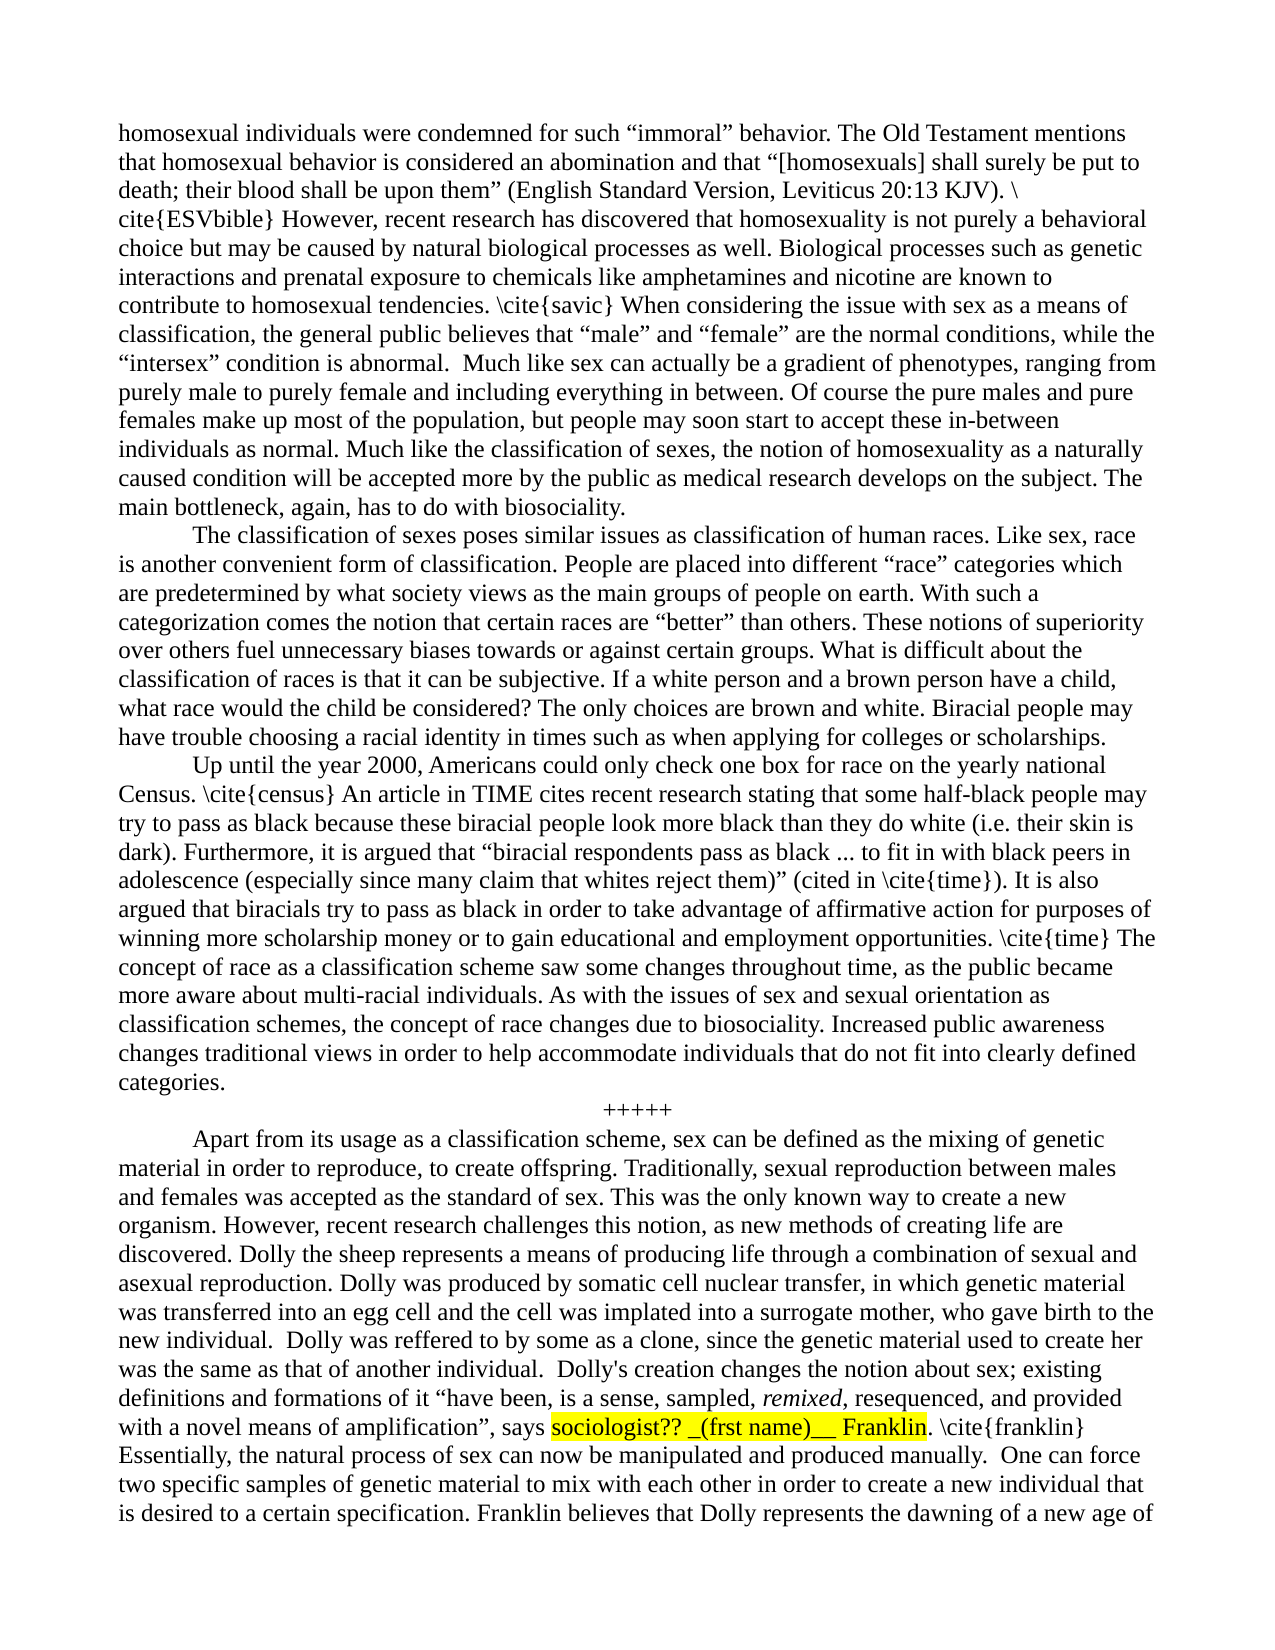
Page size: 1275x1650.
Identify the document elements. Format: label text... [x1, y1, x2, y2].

text The classification of sexes poses similar issues as classification of human races. Like sex, race is another convenient form of classification. People are placed into different “race” categories which are predetermined by what society views as the main groups of people on earth. With such a categorization comes the notion that certain races are “better” than others. These notions of superiority over others fuel unnecessary biases towards or against certain groups. What is difficult about the classification of races is that it can be subjective. If a white person and a brown person have a child, what race would the child be considered? The only choices are brown and white. Biracial people may have trouble choosing a racial identity in times such as when applying for colleges or scholarships. [118, 521, 1157, 751]
text Up until the year 2000, Americans could only check one box for race on the yearly national Census. \cite{census} An article in TIME cites recent research stating that some half-black people may try to pass as black because these biracial people look more black than they do white (i.e. their skin is dark). Furthermore, it is argued that “biracial respondents pass as black ... to fit in with black peers in adolescence (especially since many claim that whites reject them)” (cited in \cite{time}). It is also argued that biracials try to pass as black in order to take advantage of affirmative action for purposes of winning more scholarship money or to gain educational and employment opportunities. \cite{time} The concept of race as a classification scheme saw some changes throughout time, as the public became more aware about multi-racial individuals. As with the issues of sex and sexual orientation as classification schemes, the concept of race changes due to biosociality. Increased public awareness changes traditional views in order to help accommodate individuals that do not fit into clearly defined categories. [118, 751, 1157, 1096]
text homosexual individuals were condemned for such “immoral” behavior. The Old Testament mentions that homosexual behavior is considered an abomination and that “[homosexuals] shall surely be put to death; their blood shall be upon them” (English Standard Version, Leviticus 20:13 KJV). \cite{ESVbible} However, recent research has discovered that homosexuality is not purely a behavioral choice but may be caused by natural biological processes as well. Biological processes such as genetic interactions and prenatal exposure to chemicals like amphetamines and nicotine are known to contribute to homosexual tendencies. \cite{savic} When considering the issue with sex as a means of classification, the general public believes that “male” and “female” are the normal conditions, while the “intersex” condition is abnormal. Much like sex can actually be a gradient of phenotypes, ranging from purely male to purely female and including everything in between. Of course the pure males and pure females make up most of the population, but people may soon start to accept these in-between individuals as normal. Much like the classification of sexes, the notion of homosexuality as a naturally caused condition will be accepted more by the public as medical research develops on the subject. The main bottleneck, again, has to do with biosociality. [118, 118, 1157, 521]
text Apart from its usage as a classification scheme, sex can be defined as the mixing of genetic material in order to reproduce, to create offspring. Traditionally, sexual reproduction between males and females was accepted as the standard of sex. This was the only known way to create a new organism. However, recent research challenges this notion, as new methods of creating life are discovered. Dolly the sheep represents a means of producing life through a combination of sexual and asexual reproduction. Dolly was produced by somatic cell nuclear transfer, in which genetic material was transferred into an egg cell and the cell was implated into a surrogate mother, who gave birth to the new individual. Dolly was reffered to by some as a clone, since the genetic material used to create her was the same as that of another individual. Dolly's creation changes the notion about sex; existing definitions and formations of it “have been, is a sense, sampled, remixed, resequenced, and provided with a novel means of amplification”, says sociologist?? _(frst name)__ Franklin. \cite{franklin} Essentially, the natural process of sex can now be manipulated and produced manually. One can force two specific samples of genetic material to mix with each other in order to create a new individual that is desired to a certain specification. Franklin believes that Dolly represents the dawning of a new age of [118, 1124, 1157, 1527]
text +++++ [118, 1096, 1157, 1124]
